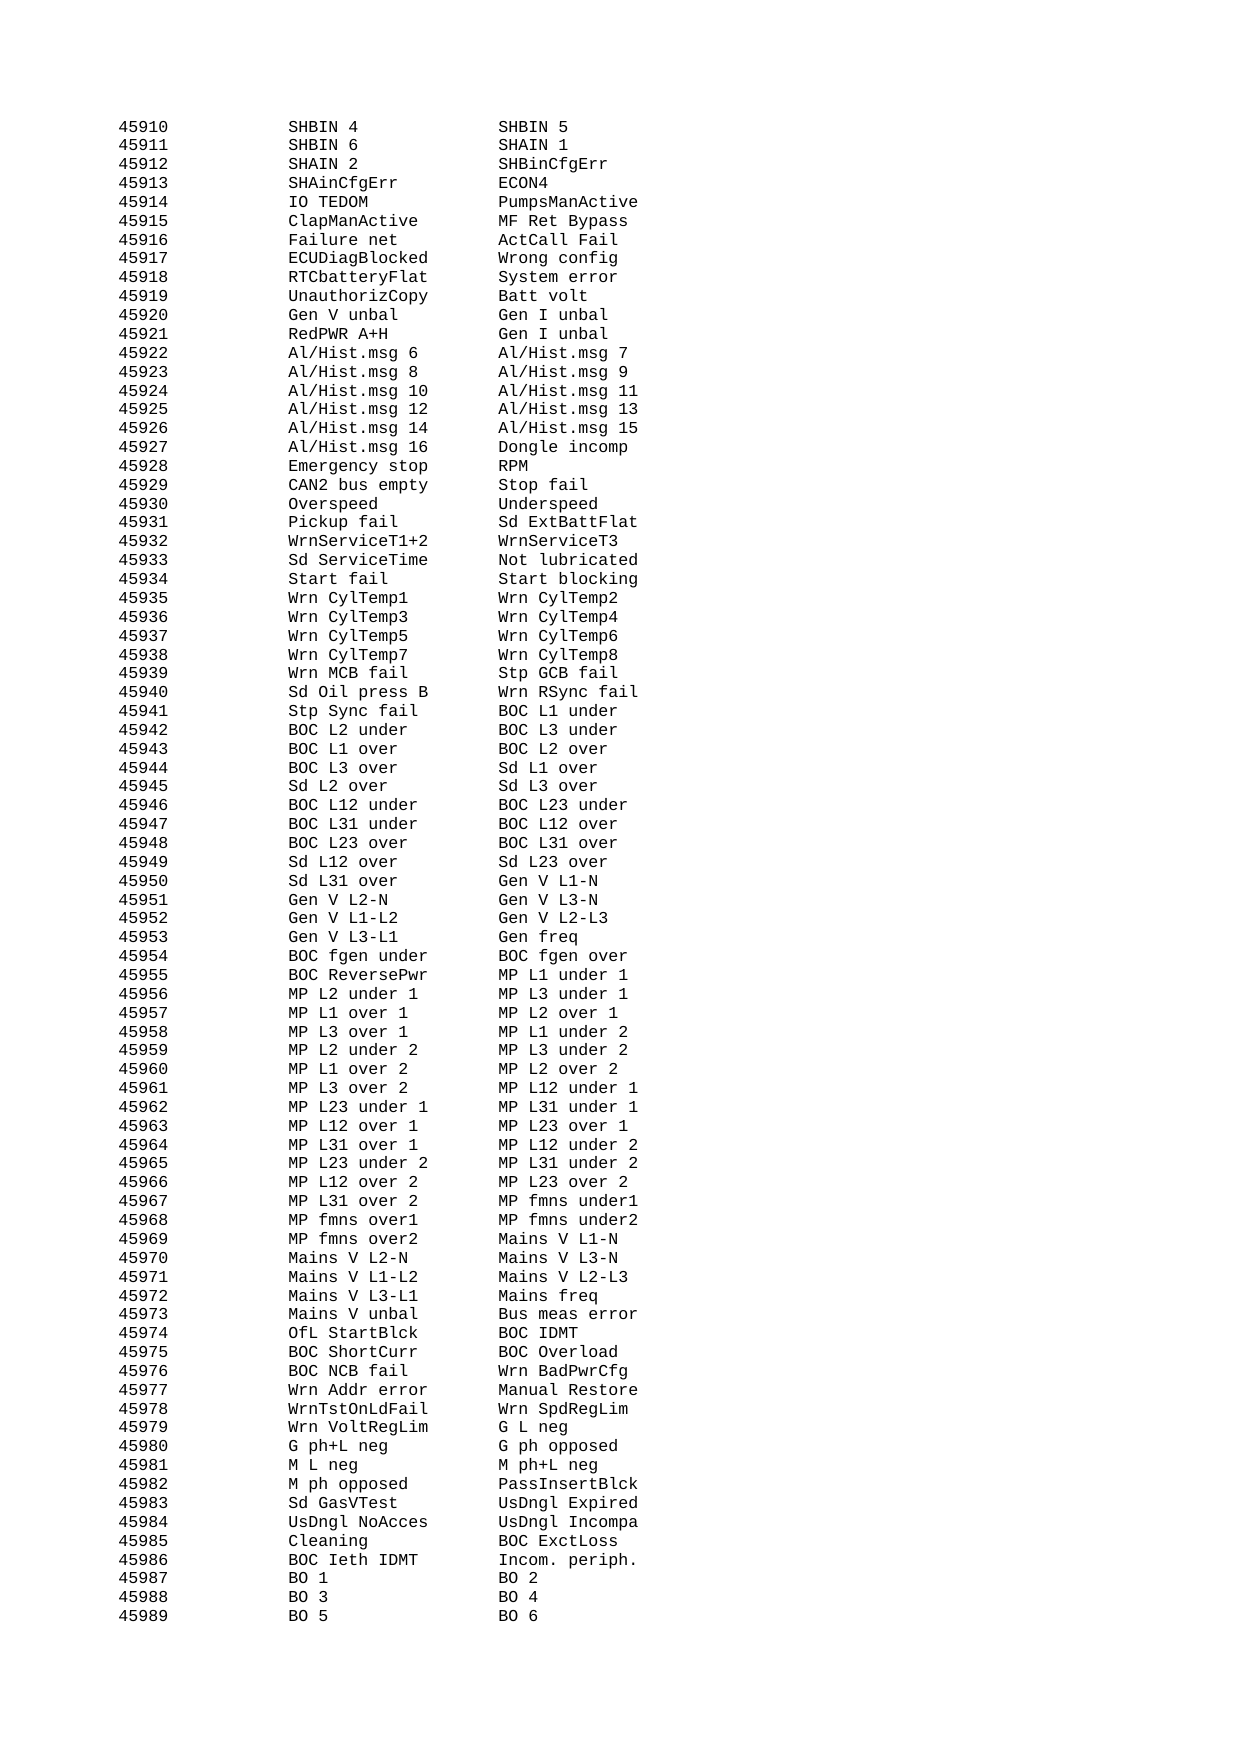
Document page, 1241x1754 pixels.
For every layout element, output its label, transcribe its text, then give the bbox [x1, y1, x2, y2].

text 45989 BO 5 BO 6 [118, 1608, 1122, 1626]
text 45931 Pickup fail Sd ExtBattFlat [118, 514, 1122, 533]
text 45956 MP L2 under 1 MP L3 under 1 [118, 985, 1122, 1004]
text 45978 WrnTstOnLdFail Wrn SpdRegLim [118, 1400, 1122, 1419]
text 45966 MP L12 over 2 MP L23 over 2 [118, 1174, 1122, 1193]
text 45915 ClapManActive MF Ret Bypass [118, 212, 1122, 231]
text 45984 UsDngl NoAcces UsDngl Incompa [118, 1513, 1122, 1532]
text 45923 Al/Hist.msg 8 Al/Hist.msg 9 [118, 363, 1122, 382]
text 45911 SHBIN 6 SHAIN 1 [118, 137, 1122, 156]
text 45919 UnauthorizCopy Batt volt [118, 288, 1122, 307]
text 45941 Stp Sync fail BOC L1 under [118, 703, 1122, 721]
text 45967 MP L31 over 2 MP fmns under1 [118, 1193, 1122, 1212]
text 45918 RTCbatteryFlat System error [118, 269, 1122, 288]
text 45926 Al/Hist.msg 14 Al/Hist.msg 15 [118, 420, 1122, 439]
text 45970 Mains V L2-N Mains V L3-N [118, 1249, 1122, 1268]
text 45929 CAN2 bus empty Stop fail [118, 476, 1122, 495]
text 45916 Failure net ActCall Fail [118, 231, 1122, 250]
text 45988 BO 3 BO 4 [118, 1589, 1122, 1608]
text 45934 Start fail Start blocking [118, 571, 1122, 589]
text 45952 Gen V L1-L2 Gen V L2-L3 [118, 910, 1122, 929]
text 45979 Wrn VoltRegLim G L neg [118, 1419, 1122, 1438]
text 45982 M ph opposed PassInsertBlck [118, 1476, 1122, 1494]
text 45912 SHAIN 2 SHBinCfgErr [118, 156, 1122, 175]
text 45913 SHAinCfgErr ECON4 [118, 175, 1122, 193]
text 45928 Emergency stop RPM [118, 457, 1122, 476]
text 45968 MP fmns over1 MP fmns under2 [118, 1212, 1122, 1231]
text 45949 Sd L12 over Sd L23 over [118, 853, 1122, 872]
text 45969 MP fmns over2 Mains V L1-N [118, 1231, 1122, 1249]
text 45971 Mains V L1-L2 Mains V L2-L3 [118, 1268, 1122, 1287]
text 45957 MP L1 over 1 MP L2 over 1 [118, 1004, 1122, 1023]
text 45938 Wrn CylTemp7 Wrn CylTemp8 [118, 646, 1122, 665]
text 45951 Gen V L2-N Gen V L3-N [118, 891, 1122, 910]
text 45986 BOC Ieth IDMT Incom. periph. [118, 1551, 1122, 1570]
text 45927 Al/Hist.msg 16 Dongle incomp [118, 439, 1122, 457]
text 45963 MP L12 over 1 MP L23 over 1 [118, 1117, 1122, 1136]
text 45920 Gen V unbal Gen I unbal [118, 307, 1122, 326]
text 45930 Overspeed Underspeed [118, 495, 1122, 514]
text 45945 Sd L2 over Sd L3 over [118, 778, 1122, 797]
text 45914 IO TEDOM PumpsManActive [118, 193, 1122, 212]
text 45959 MP L2 under 2 MP L3 under 2 [118, 1042, 1122, 1061]
text 45965 MP L23 under 2 MP L31 under 2 [118, 1155, 1122, 1174]
text 45987 BO 1 BO 2 [118, 1570, 1122, 1589]
text 45983 Sd GasVTest UsDngl Expired [118, 1494, 1122, 1513]
text 45964 MP L31 over 1 MP L12 under 2 [118, 1136, 1122, 1155]
text 45955 BOC ReversePwr MP L1 under 1 [118, 967, 1122, 985]
text 45943 BOC L1 over BOC L2 over [118, 740, 1122, 759]
text 45925 Al/Hist.msg 12 Al/Hist.msg 13 [118, 401, 1122, 420]
text 45980 G ph+L neg G ph opposed [118, 1438, 1122, 1457]
text 45939 Wrn MCB fail Stp GCB fail [118, 665, 1122, 684]
text 45937 Wrn CylTemp5 Wrn CylTemp6 [118, 627, 1122, 646]
text 45958 MP L3 over 1 MP L1 under 2 [118, 1023, 1122, 1042]
text 45985 Cleaning BOC ExctLoss [118, 1532, 1122, 1551]
text 45954 BOC fgen under BOC fgen over [118, 948, 1122, 967]
text 45917 ECUDiagBlocked Wrong config [118, 250, 1122, 269]
text 45973 Mains V unbal Bus meas error [118, 1306, 1122, 1325]
text 45972 Mains V L3-L1 Mains freq [118, 1287, 1122, 1306]
text 45946 BOC L12 under BOC L23 under [118, 797, 1122, 816]
text 45948 BOC L23 over BOC L31 over [118, 834, 1122, 853]
text 45922 Al/Hist.msg 6 Al/Hist.msg 7 [118, 344, 1122, 363]
text 45974 OfL StartBlck BOC IDMT [118, 1325, 1122, 1344]
text 45962 MP L23 under 1 MP L31 under 1 [118, 1098, 1122, 1117]
text 45940 Sd Oil press B Wrn RSync fail [118, 684, 1122, 703]
text 45910 SHBIN 4 SHBIN 5 [118, 118, 1122, 137]
text 45933 Sd ServiceTime Not lubricated [118, 552, 1122, 571]
text 45932 WrnServiceT1+2 WrnServiceT3 [118, 533, 1122, 552]
text 45924 Al/Hist.msg 10 Al/Hist.msg 11 [118, 382, 1122, 401]
text 45921 RedPWR A+H Gen I unbal [118, 326, 1122, 344]
text 45947 BOC L31 under BOC L12 over [118, 816, 1122, 834]
text 45944 BOC L3 over Sd L1 over [118, 759, 1122, 778]
text 45977 Wrn Addr error Manual Restore [118, 1381, 1122, 1400]
text 45935 Wrn CylTemp1 Wrn CylTemp2 [118, 589, 1122, 608]
text 45942 BOC L2 under BOC L3 under [118, 721, 1122, 740]
text 45950 Sd L31 over Gen V L1-N [118, 872, 1122, 891]
text 45961 MP L3 over 2 MP L12 under 1 [118, 1080, 1122, 1098]
text 45936 Wrn CylTemp3 Wrn CylTemp4 [118, 608, 1122, 627]
text 45981 M L neg M ph+L neg [118, 1457, 1122, 1476]
text 45975 BOC ShortCurr BOC Overload [118, 1344, 1122, 1362]
text 45953 Gen V L3-L1 Gen freq [118, 929, 1122, 948]
text 45960 MP L1 over 2 MP L2 over 2 [118, 1061, 1122, 1080]
text 45976 BOC NCB fail Wrn BadPwrCfg [118, 1362, 1122, 1381]
